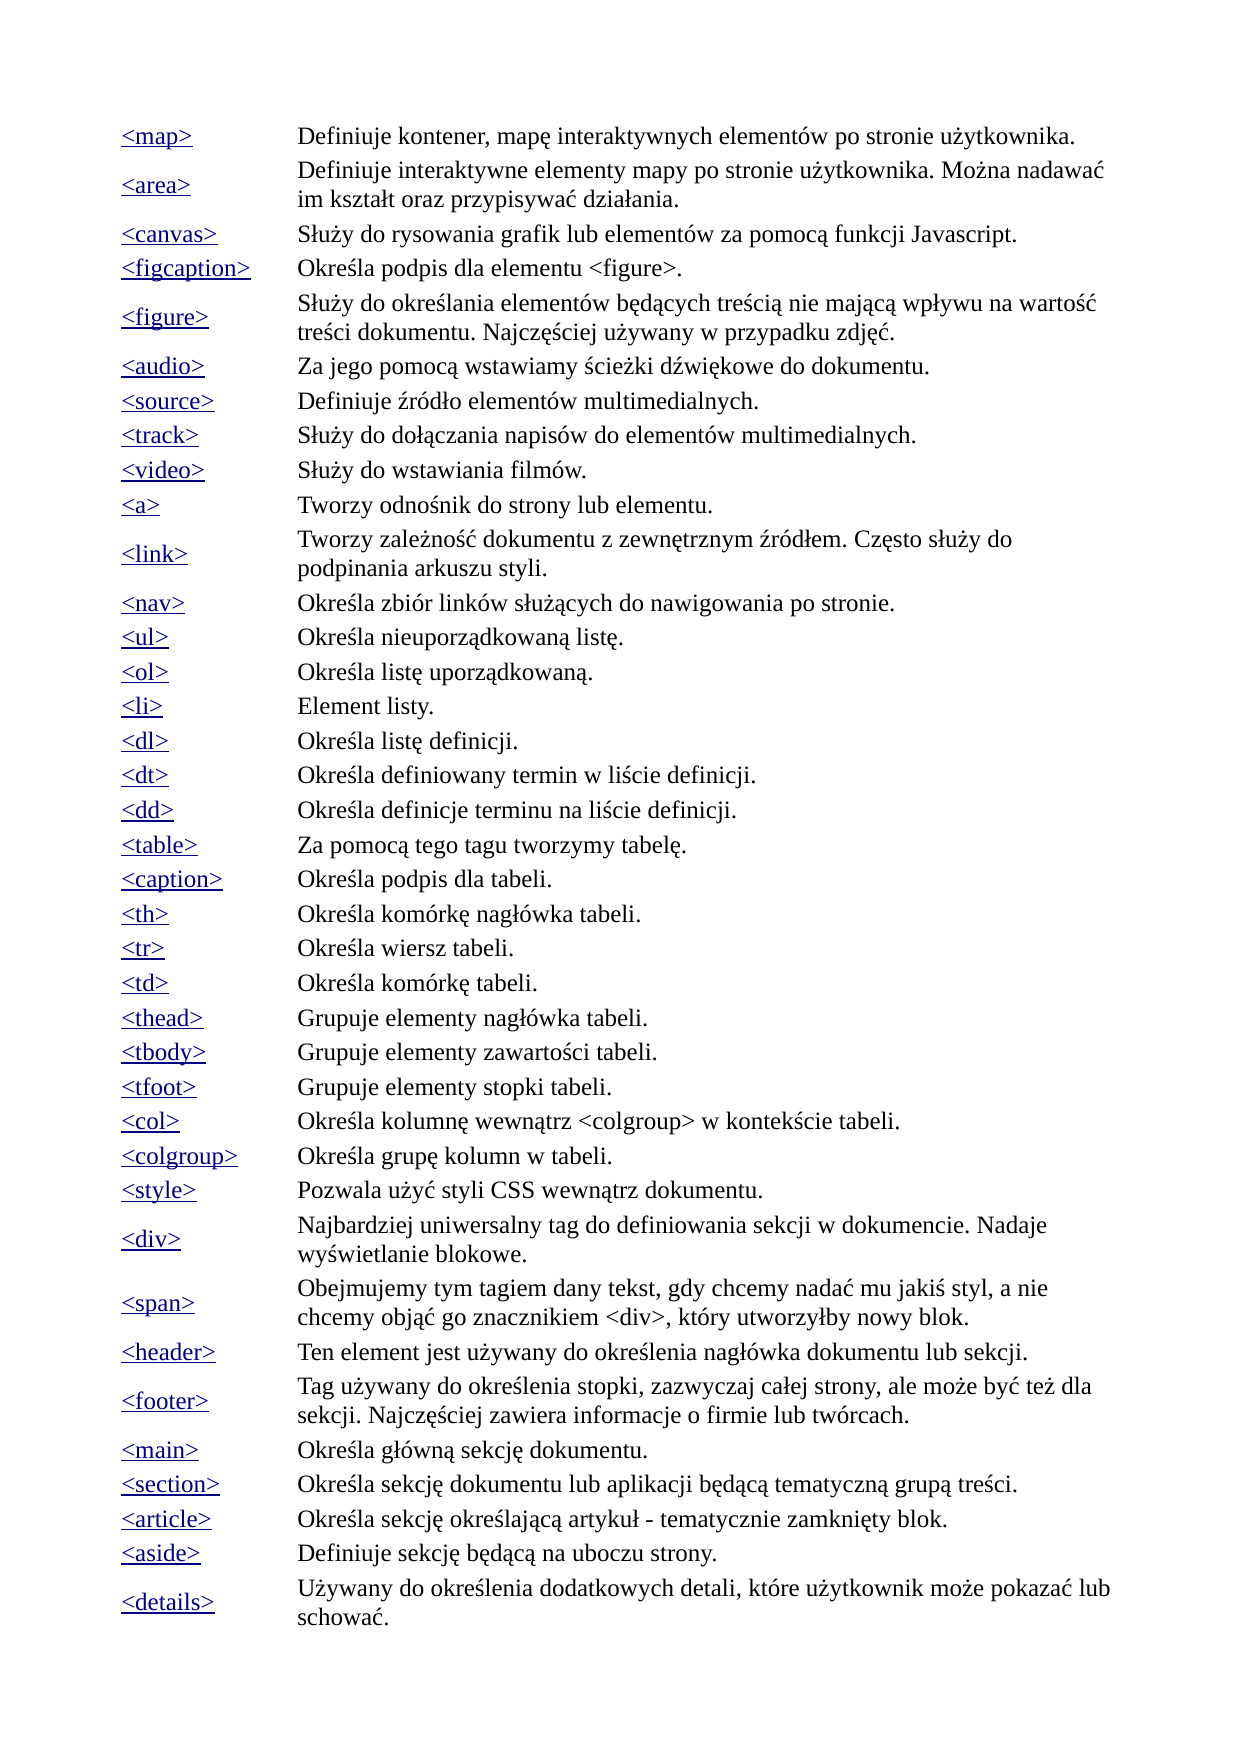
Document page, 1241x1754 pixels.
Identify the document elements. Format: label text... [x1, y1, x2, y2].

table_cell [283, 619, 294, 654]
table_cell <tr> [118, 931, 283, 965]
table_cell Definiuje źródło elementów multimedialnych. [294, 383, 1122, 418]
table_cell Służy do dołączania napisów do elementów multimedialnych. [294, 418, 1122, 452]
table_cell [283, 153, 294, 216]
table_cell <section> [118, 1466, 283, 1501]
table_cell <source> [118, 383, 283, 418]
table_cell Najbardziej uniwersalny tag do definiowania sekcji w dokumencie. Nadaje wyświetlanie blokowe. [294, 1207, 1122, 1271]
table_cell [283, 1271, 294, 1334]
table_cell <aside> [118, 1536, 283, 1570]
table_cell Określa podpis dla elementu <figure>. [294, 251, 1122, 285]
table_cell Definiuje kontener, mapę interaktywnych elementów po stronie użytkownika. [294, 118, 1122, 153]
table_cell <track> [118, 418, 283, 452]
table_cell <dt> [118, 758, 283, 792]
table_cell [283, 1104, 294, 1138]
table_cell <dd> [118, 792, 283, 827]
table_cell [283, 487, 294, 521]
table_cell <figcaption> [118, 251, 283, 285]
table_cell [283, 1173, 294, 1207]
table_cell [283, 689, 294, 723]
table_cell <div> [118, 1207, 283, 1271]
table_cell <td> [118, 965, 283, 1000]
table_cell Definiuje interaktywne elementy mapy po stronie użytkownika. Można nadawać im kształt oraz przypisywać działania. [294, 153, 1122, 216]
table_cell [283, 1501, 294, 1536]
table_cell Tag używany do określenia stopki, zazwyczaj całej strony, ale może być też dla sekcji. Najczęściej zawiera informacje o firmie lub twórcach. [294, 1369, 1122, 1432]
table_cell <audio> [118, 349, 283, 383]
table_cell Określa wiersz tabeli. [294, 931, 1122, 965]
table_cell Określa komórkę nagłówka tabeli. [294, 896, 1122, 931]
table_cell [283, 896, 294, 931]
table_cell Określa główną sekcję dokumentu. [294, 1432, 1122, 1466]
table_cell <span> [118, 1271, 283, 1334]
table_cell Grupuje elementy zawartości tabeli. [294, 1034, 1122, 1069]
table_cell [283, 285, 294, 348]
table_cell [283, 654, 294, 688]
table_cell [283, 758, 294, 792]
table_cell [283, 216, 294, 251]
table_cell <map> [118, 118, 283, 153]
table_cell [283, 965, 294, 1000]
table_cell Określa kolumnę wewnątrz <colgroup> w kontekście tabeli. [294, 1104, 1122, 1138]
table_cell Pozwala użyć styli CSS wewnątrz dokumentu. [294, 1173, 1122, 1207]
table_cell Służy do wstawiania filmów. [294, 452, 1122, 487]
table_cell [283, 251, 294, 285]
table_cell <th> [118, 896, 283, 931]
table_cell <canvas> [118, 216, 283, 251]
table_cell [283, 1432, 294, 1466]
table_cell [283, 383, 294, 418]
table_cell Określa zbiór linków służących do nawigowania po stronie. [294, 585, 1122, 619]
table_cell [283, 1466, 294, 1501]
table_cell Określa komórkę tabeli. [294, 965, 1122, 1000]
table_cell Za jego pomocą wstawiamy ścieżki dźwiękowe do dokumentu. [294, 349, 1122, 383]
table_cell <figure> [118, 285, 283, 348]
table_cell [283, 827, 294, 861]
table_cell [283, 1000, 294, 1034]
table_cell [283, 1369, 294, 1432]
table_cell Używany do określenia dodatkowych detali, które użytkownik może pokazać lub schować. [294, 1570, 1122, 1633]
table_cell <area> [118, 153, 283, 216]
table_cell Służy do określania elementów będących treścią nie mającą wpływu na wartość treści dokumentu. Najczęściej używany w przypadku zdjęć. [294, 285, 1122, 348]
table_cell <col> [118, 1104, 283, 1138]
table_cell <thead> [118, 1000, 283, 1034]
table_cell <dl> [118, 723, 283, 758]
table_cell <link> [118, 521, 283, 585]
table_cell <a> [118, 487, 283, 521]
table_cell Tworzy zależność dokumentu z zewnętrznym źródłem. Często służy do podpinania arkuszu styli. [294, 521, 1122, 585]
table_cell <tbody> [118, 1034, 283, 1069]
table_cell Określa sekcję określającą artykuł - tematycznie zamknięty blok. [294, 1501, 1122, 1536]
table_cell Definiuje sekcję będącą na uboczu strony. [294, 1536, 1122, 1570]
table_cell <table> [118, 827, 283, 861]
table_cell <caption> [118, 861, 283, 896]
table_cell [283, 792, 294, 827]
table_cell [283, 1570, 294, 1633]
table_cell [283, 1536, 294, 1570]
table_cell <article> [118, 1501, 283, 1536]
table_cell [283, 1138, 294, 1173]
table_cell <footer> [118, 1369, 283, 1432]
table_cell <colgroup> [118, 1138, 283, 1173]
table_cell [283, 452, 294, 487]
table_cell [283, 585, 294, 619]
table_cell Element listy. [294, 689, 1122, 723]
table_cell Określa nieuporządkowaną listę. [294, 619, 1122, 654]
table_cell <main> [118, 1432, 283, 1466]
table_cell <ul> [118, 619, 283, 654]
table_cell Określa sekcję dokumentu lub aplikacji będącą tematyczną grupą treści. [294, 1466, 1122, 1501]
table_cell Określa grupę kolumn w tabeli. [294, 1138, 1122, 1173]
table_cell [283, 418, 294, 452]
table_cell [283, 1334, 294, 1368]
table_cell Grupuje elementy stopki tabeli. [294, 1069, 1122, 1103]
table_cell [283, 349, 294, 383]
table_cell <video> [118, 452, 283, 487]
table_cell <ol> [118, 654, 283, 688]
table_cell [283, 723, 294, 758]
table_cell [283, 118, 294, 153]
table_cell Ten element jest używany do określenia nagłówka dokumentu lub sekcji. [294, 1334, 1122, 1368]
table_cell Określa podpis dla tabeli. [294, 861, 1122, 896]
table_cell Obejmujemy tym tagiem dany tekst, gdy chcemy nadać mu jakiś styl, a nie chcemy objąć go znacznikiem <div>, który utworzyłby nowy blok. [294, 1271, 1122, 1334]
table_cell Określa listę uporządkowaną. [294, 654, 1122, 688]
table_cell Określa definicje terminu na liście definicji. [294, 792, 1122, 827]
table_cell <nav> [118, 585, 283, 619]
table_cell <li> [118, 689, 283, 723]
table_cell Tworzy odnośnik do strony lub elementu. [294, 487, 1122, 521]
table_cell Określa definiowany termin w liście definicji. [294, 758, 1122, 792]
table_cell [283, 1069, 294, 1103]
table_cell [283, 861, 294, 896]
table_cell <style> [118, 1173, 283, 1207]
table_cell <header> [118, 1334, 283, 1368]
table_cell Za pomocą tego tagu tworzymy tabelę. [294, 827, 1122, 861]
table_cell <tfoot> [118, 1069, 283, 1103]
table_cell [283, 1207, 294, 1271]
table_cell Grupuje elementy nagłówka tabeli. [294, 1000, 1122, 1034]
table_cell <details> [118, 1570, 283, 1633]
table_cell Służy do rysowania grafik lub elementów za pomocą funkcji Javascript. [294, 216, 1122, 251]
table_cell [283, 1034, 294, 1069]
table_cell [283, 931, 294, 965]
table_cell Określa listę definicji. [294, 723, 1122, 758]
table_cell [283, 521, 294, 585]
